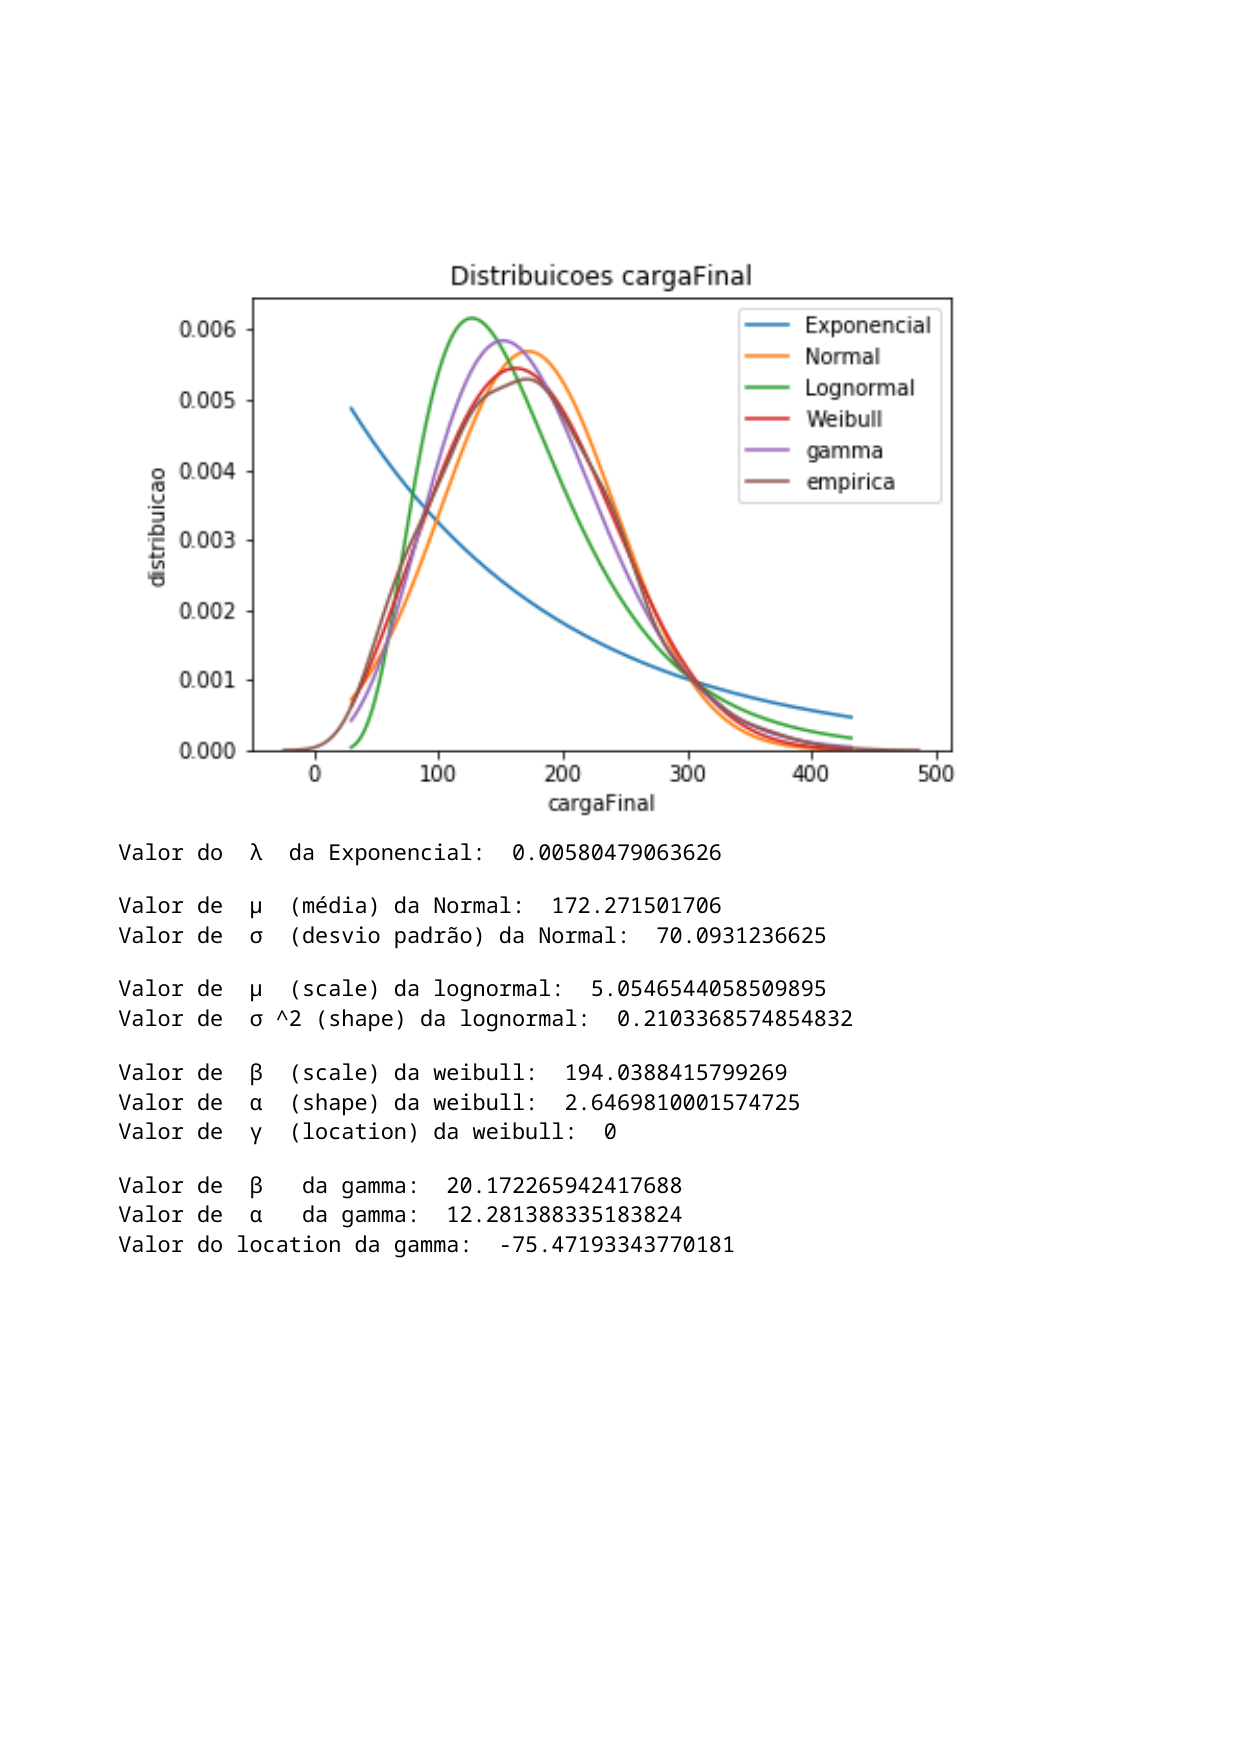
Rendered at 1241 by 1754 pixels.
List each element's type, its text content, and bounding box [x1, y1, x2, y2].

picture [140, 225, 1041, 826]
text Valor do λ da Exponencial: 0.00580479063626 [118, 837, 1122, 867]
text Valor de α (shape) da weibull: 2.6469810001574725 [118, 1086, 1122, 1116]
text Valor de γ (location) da weibull: 0 [118, 1116, 1122, 1146]
text Valor de β da gamma: 20.172265942417688 [118, 1170, 1122, 1199]
text Valor de σ ^2 (shape) da lognormal: 0.2103368574854832 [118, 1003, 1122, 1033]
text Valor de σ (desvio padrão) da Normal: 70.0931236625 [118, 920, 1122, 950]
text Valor de μ (média) da Normal: 172.271501706 [118, 890, 1122, 920]
text Valor de α da gamma: 12.281388335183824 [118, 1199, 1122, 1229]
text Valor do location da gamma: -75.47193343770181 [118, 1229, 1122, 1259]
text Valor de μ (scale) da lognormal: 5.0546544058509895 [118, 973, 1122, 1003]
text Valor de β (scale) da weibull: 194.0388415799269 [118, 1057, 1122, 1086]
